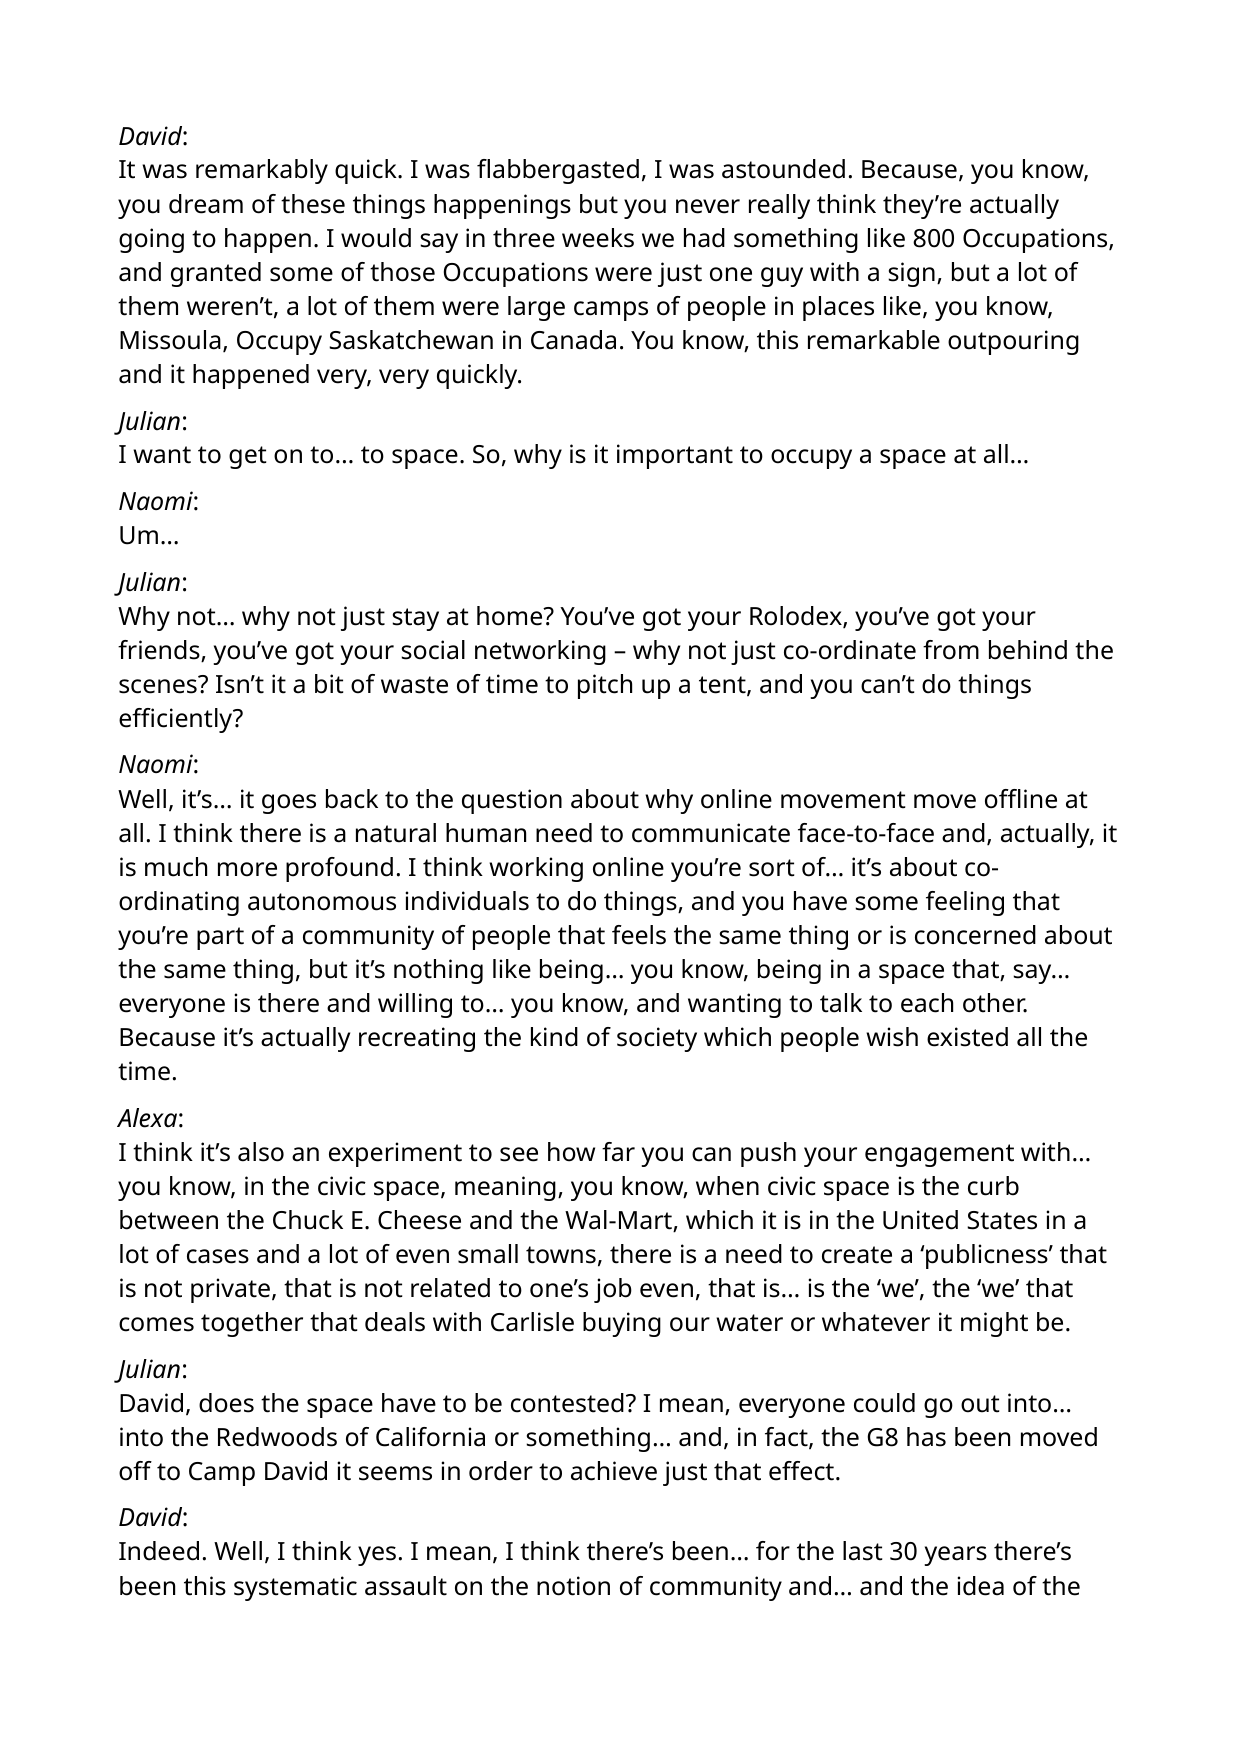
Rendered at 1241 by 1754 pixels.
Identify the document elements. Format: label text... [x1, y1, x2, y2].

text Julian: David, does the space have to be contested? I mean, everyone could go out into… into the Redwoods of California or something… and, in fact, the G8 has been moved off to Camp David it seems in order to achieve just that effect. [118, 1351, 1122, 1487]
text Naomi: Um… [118, 484, 1122, 552]
text Naomi: Well, it’s… it goes back to the question about why online movement move offline at all. I think there is a natural human need to communicate face-to-face and, actually, it is much more profound. I think working online you’re sort of… it’s about co-ordinating autonomous individuals to do things, and you have some feeling that you’re part of a community of people that feels the same thing or is concerned about the same thing, but it’s nothing like being… you know, being in a space that, say… everyone is there and willing to… you know, and wanting to talk to each other. Because it’s actually recreating the kind of society which people wish existed all the time. [118, 747, 1122, 1088]
text Julian: Why not… why not just stay at home? You’ve got your Rolodex, you’ve got your friends, you’ve got your social networking – why not just co-ordinate from behind the scenes? Isn’t it a bit of waste of time to pitch up a tent, and you can’t do things efficiently? [118, 564, 1122, 735]
text David: Indeed. Well, I think yes. I mean, I think there’s been… for the last 30 years there’s been this systematic assault on the notion of community and… and the idea of the [118, 1500, 1122, 1602]
text David: It was remarkably quick. I was flabbergasted, I was astounded. Because, you know, you dream of these things happenings but you never really think they’re actually going to happen. I would say in three weeks we had something like 800 Occupations, and granted some of those Occupations were just one guy with a sign, but a lot of them weren’t, a lot of them were large camps of people in places like, you know, Missoula, Occupy Saskatchewan in Canada. You know, this remarkable outpouring and it happened very, very quickly. [118, 118, 1122, 391]
text Alexa: I think it’s also an experiment to see how far you can push your engagement with… you know, in the civic space, meaning, you know, when civic space is the curb between the Chuck E. Cheese and the Wal-Mart, which it is in the United States in a lot of cases and a lot of even small towns, there is a need to create a ‘publicness’ that is not private, that is not related to one’s job even, that is… is the ‘we’, the ‘we’ that comes together that deals with Carlisle buying our water or whatever it might be. [118, 1100, 1122, 1339]
text Julian: I want to get on to… to space. So, why is it important to occupy a space at all… [118, 403, 1122, 471]
